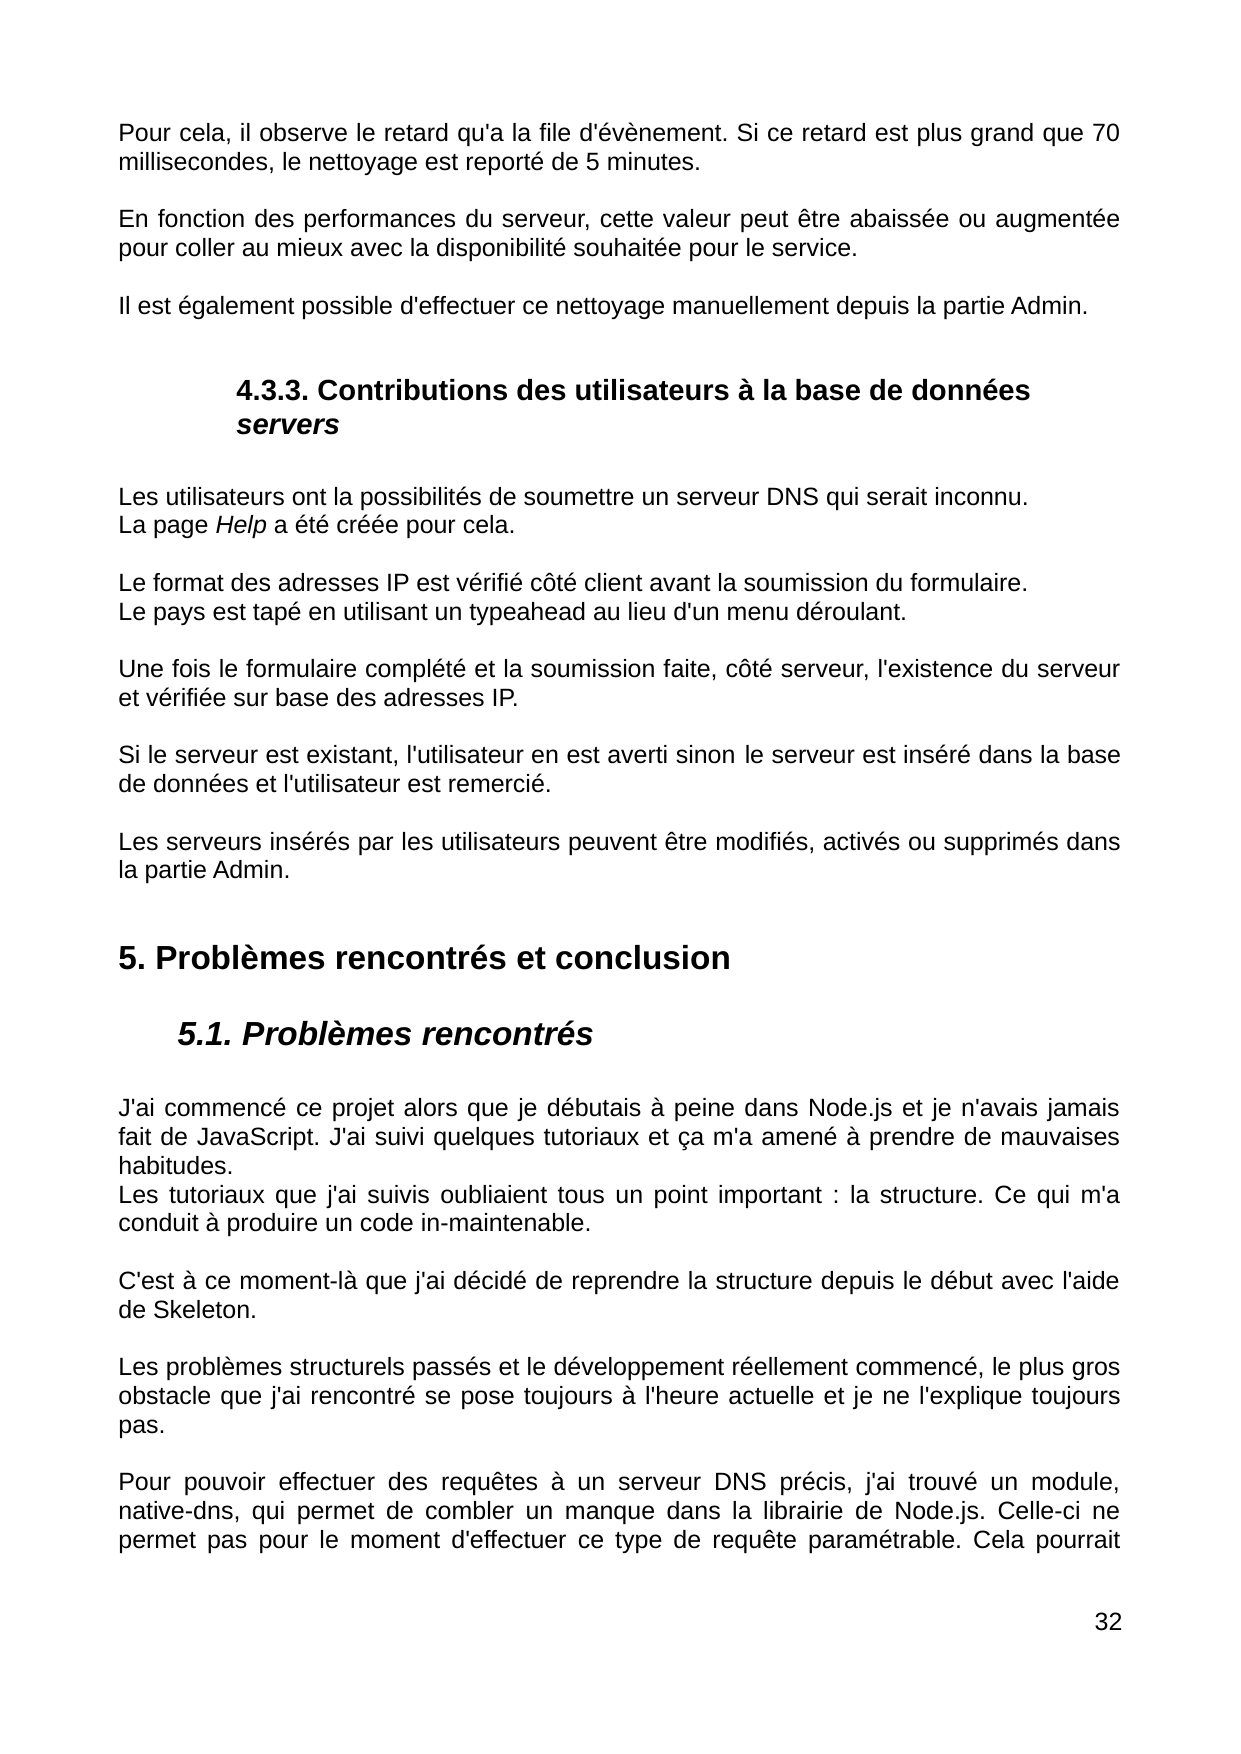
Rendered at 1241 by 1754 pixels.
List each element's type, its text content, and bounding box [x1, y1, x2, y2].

subtitle 5.1. Problèmes rencontrés [177, 1014, 1122, 1052]
text Une fois le formulaire complété et la soumission faite, côté serveur, l'existence du serveur et vérifiée sur base des adresses IP. [118, 654, 1122, 711]
text Les utilisateurs ont la possibilités de soumettre un serveur DNS qui serait inconnu. [118, 481, 1122, 510]
text En fonction des performances du serveur, cette valeur peut être abaissée ou augmentée pour coller au mieux avec la disponibilité souhaitée pour le service. [118, 204, 1122, 262]
text Si le serveur est existant, l'utilisateur en est averti sinon le serveur est inséré dans la base de données et l'utilisateur est remercié. [118, 740, 1122, 798]
text Pour cela, il observe le retard qu'a la file d'évènement. Si ce retard est plus grand que 70 millisecondes, le nettoyage est reporté de 5 minutes. [118, 118, 1122, 176]
text Le format des adresses IP est vérifié côté client avant la soumission du formulaire. [118, 568, 1122, 596]
text Il est également possible d'effectuer ce nettoyage manuellement depuis la partie Admin. [118, 291, 1122, 319]
text Les problèmes structurels passés et le développement réellement commencé, le plus gros obstacle que j'ai rencontré se pose toujours à l'heure actuelle et je ne l'explique toujours pas. [118, 1352, 1122, 1438]
text Les tutoriaux que j'ai suivis oubliaient tous un point important : la structure. Ce qui m'a conduit à produire un code in-maintenable. [118, 1179, 1122, 1237]
text La page Help a été créée pour cela. [118, 510, 1122, 539]
text Les serveurs insérés par les utilisateurs peuvent être modifiés, activés ou supprimés dans la partie Admin. [118, 826, 1122, 884]
text J'ai commencé ce projet alors que je débutais à peine dans Node.js et je n'avais jamais fait de JavaScript. J'ai suivi quelques tutoriaux et ça m'a amené à prendre de mauvaises habitudes. [118, 1093, 1122, 1179]
subtitle 5. Problèmes rencontrés et conclusion [118, 938, 1122, 976]
text Le pays est tapé en utilisant un typeahead au lieu d'un menu déroulant. [118, 596, 1122, 625]
subtitle 4.3.3. Contributions des utilisateurs à la base de données servers [236, 373, 1122, 440]
text C'est à ce moment-là que j'ai décidé de reprendre la structure depuis le début avec l'aide de Skeleton. [118, 1266, 1122, 1323]
text Pour pouvoir effectuer des requêtes à un serveur DNS précis, j'ai trouvé un module, native-dns, qui permet de combler un manque dans la librairie de Node.js. Celle-ci ne permet pas pour le moment d'effectuer ce type de requête paramétrable. Cela pourrait [118, 1467, 1122, 1553]
